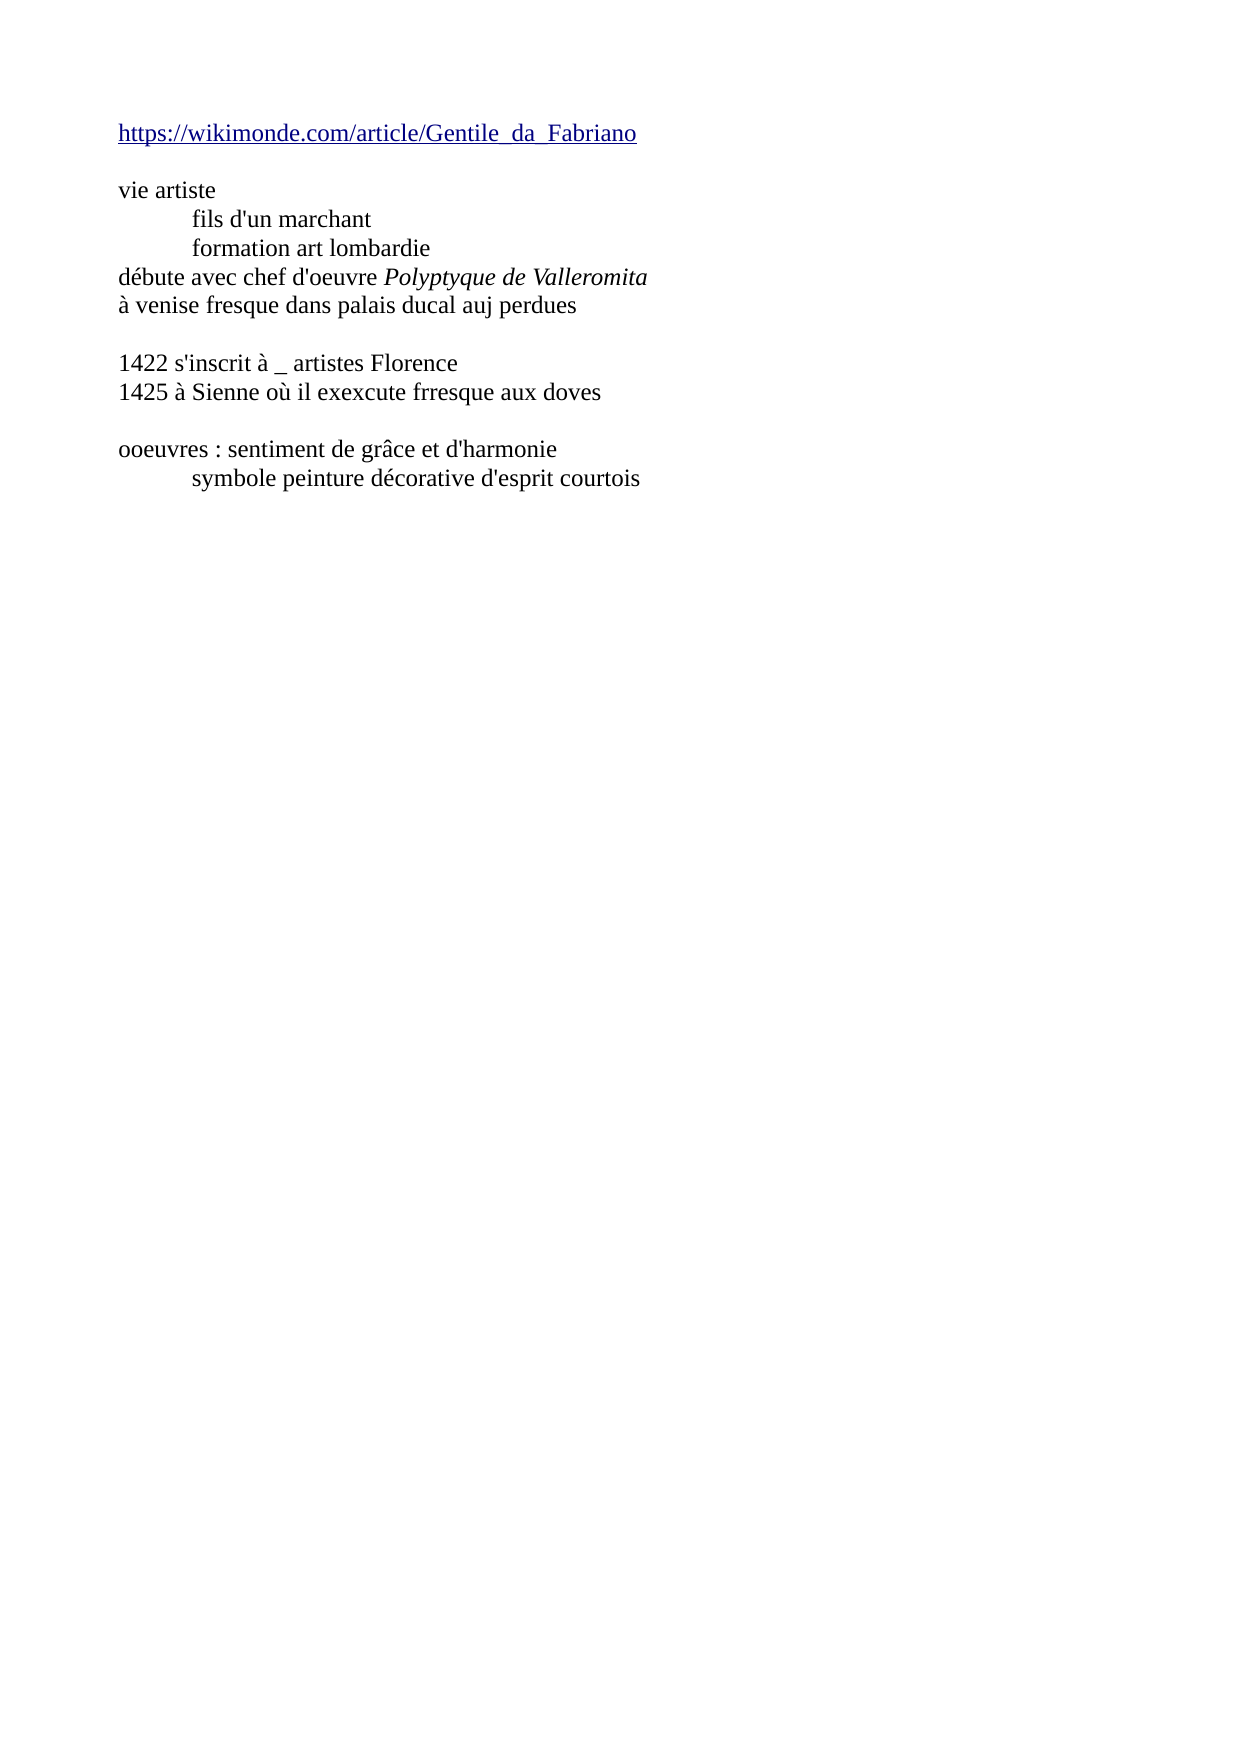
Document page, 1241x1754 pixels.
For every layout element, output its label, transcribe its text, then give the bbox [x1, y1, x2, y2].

text fils d'un marchant [118, 204, 1122, 233]
text à venise fresque dans palais ducal auj perdues [118, 291, 1122, 319]
text vie artiste [118, 176, 1122, 204]
text 1422 s'inscrit à _ artistes Florence [118, 348, 1122, 377]
text débute avec chef d'oeuvre Polyptyque de Valleromita [118, 262, 1122, 291]
text formation art lombardie [118, 233, 1122, 262]
text ooeuvres : sentiment de grâce et d'harmonie [118, 434, 1122, 463]
text 1425 à Sienne où il exexcute frresque aux doves [118, 377, 1122, 406]
text https://wikimonde.com/article/Gentile_da_Fabriano [118, 118, 1122, 147]
text symbole peinture décorative d'esprit courtois [118, 463, 1122, 492]
